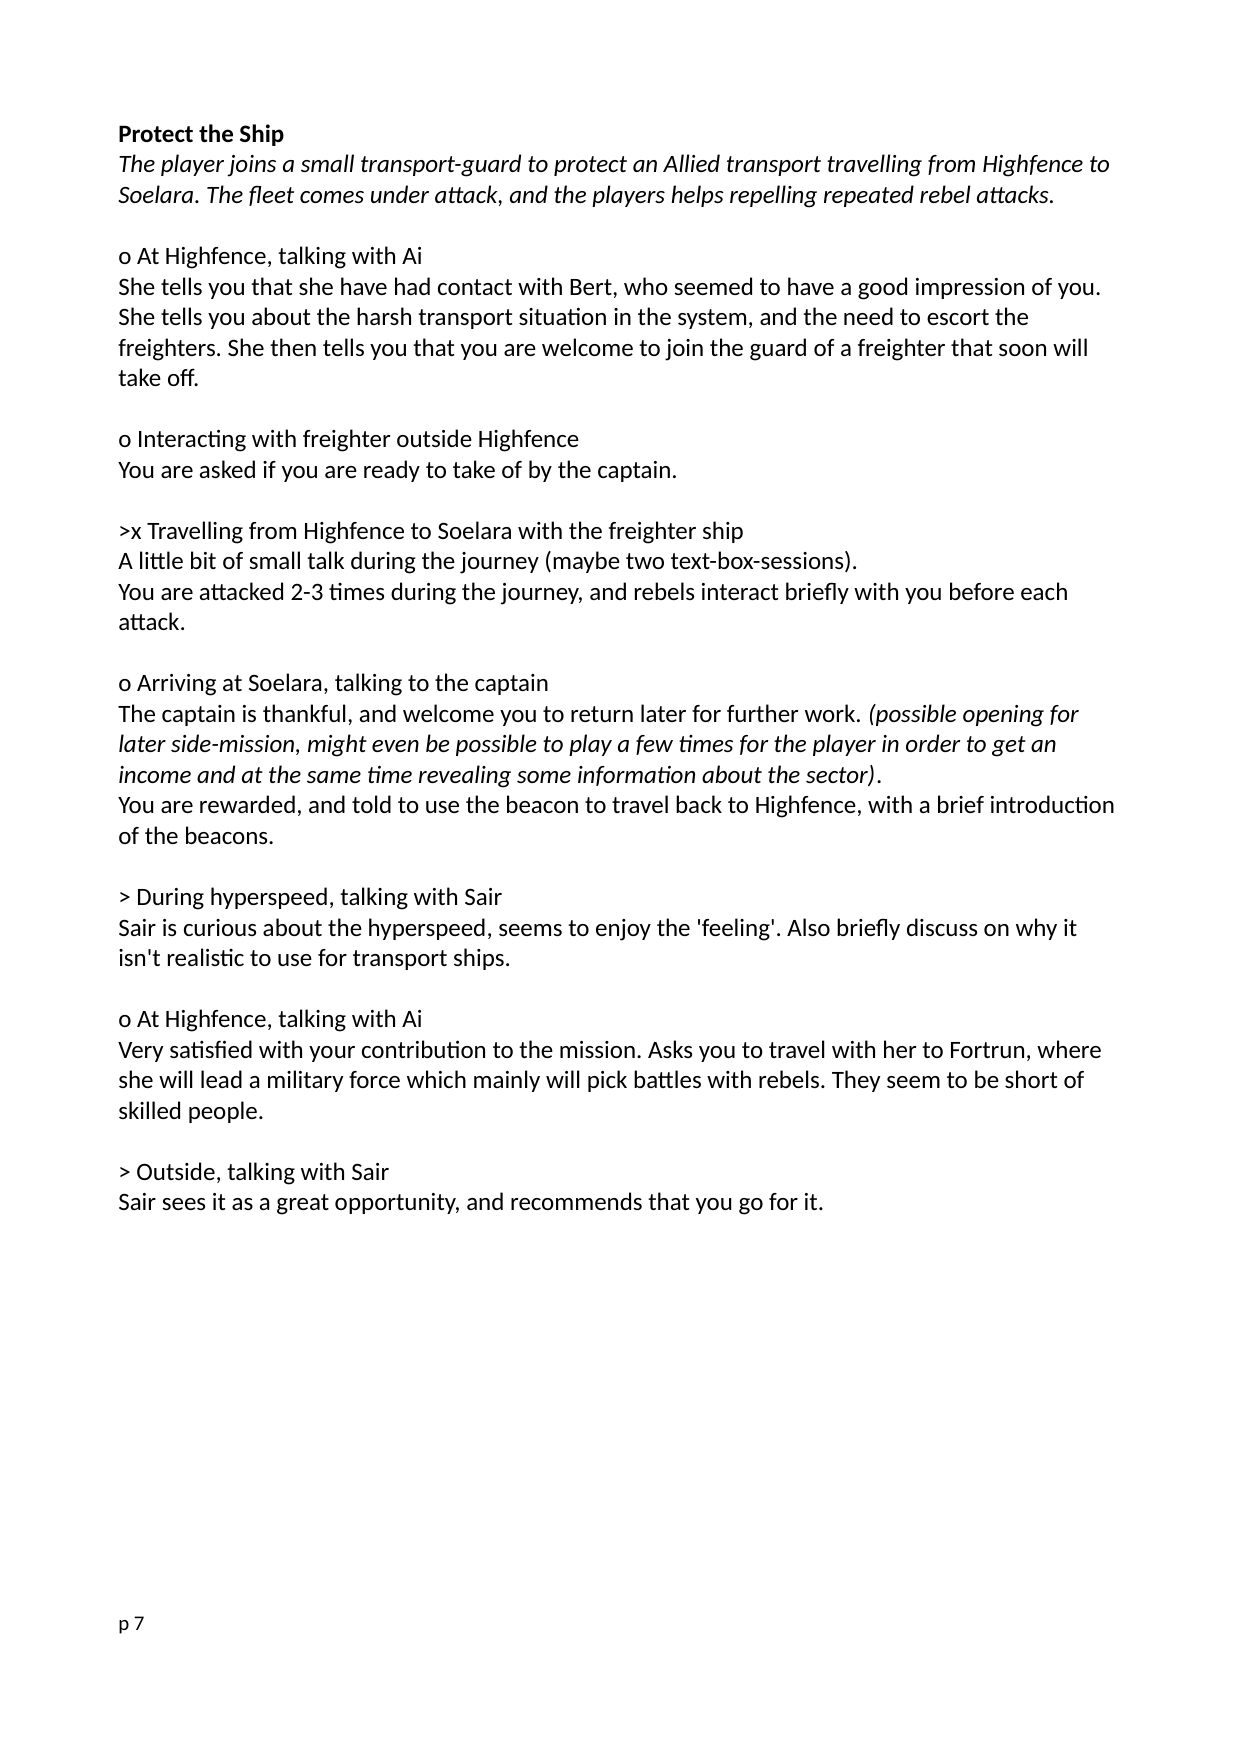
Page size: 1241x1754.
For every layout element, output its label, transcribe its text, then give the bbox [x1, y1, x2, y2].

text >x Travelling from Highfence to Soelara with the freighter ship [118, 515, 1122, 545]
text The player joins a small transport-guard to protect an Allied transport travelling from Highfence to [118, 149, 1122, 179]
text The captain is thankful, and welcome you to return later for further work. (possible opening for later side-mission, might even be possible to play a few times for the player in order to get an income and at the same time revealing some information about the sector). [118, 698, 1122, 789]
text > Outside, talking with Sair [118, 1156, 1122, 1186]
text Soelara. The fleet comes under attack, and the players helps repelling repeated rebel attacks. [118, 179, 1122, 210]
text You are asked if you are ready to take of by the captain. [118, 454, 1122, 484]
text Protect the Ship [118, 118, 1122, 149]
text Sair sees it as a great opportunity, and recommends that you go for it. [118, 1186, 1122, 1217]
text A little bit of small talk during the journey (maybe two text-box-sessions). [118, 545, 1122, 576]
text She tells you that she have had contact with Bert, who seemed to have a good impression of you. She tells you about the harsh transport situation in the system, and the need to escort the freighters. She then tells you that you are welcome to join the guard of a freighter that soon will take off. [118, 271, 1122, 393]
text > During hyperspeed, talking with Sair [118, 881, 1122, 912]
text o At Highfence, talking with Ai [118, 1003, 1122, 1034]
text o At Highfence, talking with Ai [118, 240, 1122, 271]
text o Arriving at Soelara, talking to the captain [118, 667, 1122, 698]
text o Interacting with freighter outside Highfence [118, 423, 1122, 454]
text Very satisfied with your contribution to the mission. Asks you to travel with her to Fortrun, where she will lead a military force which mainly will pick battles with rebels. They seem to be short of skilled people. [118, 1034, 1122, 1125]
text You are rewarded, and told to use the beacon to travel back to Highfence, with a brief introduction of the beacons. [118, 789, 1122, 851]
text Sair is curious about the hyperspeed, seems to enjoy the 'feeling'. Also briefly discuss on why it isn't realistic to use for transport ships. [118, 912, 1122, 973]
text You are attacked 2-3 times during the journey, and rebels interact briefly with you before each attack. [118, 576, 1122, 637]
